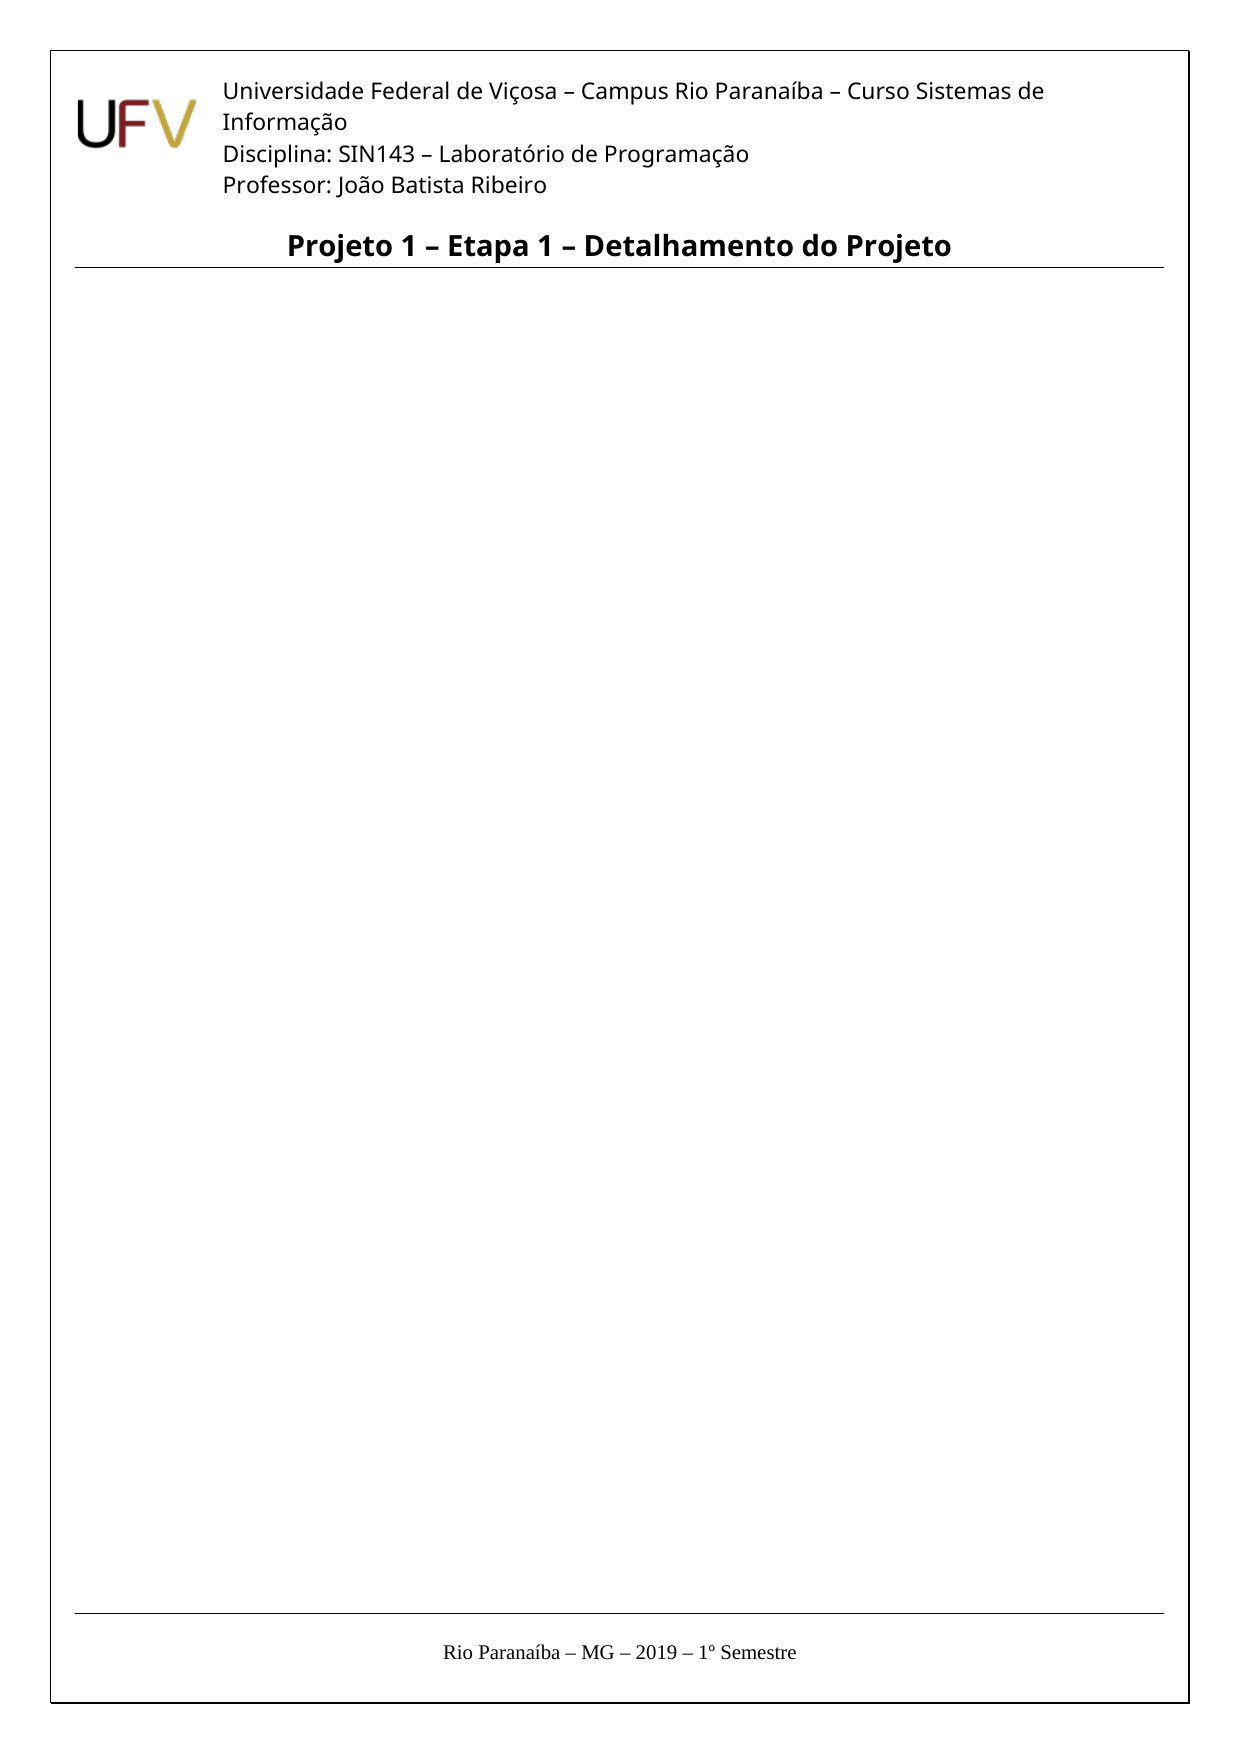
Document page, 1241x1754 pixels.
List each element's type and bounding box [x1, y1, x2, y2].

picture [77, 81, 197, 167]
